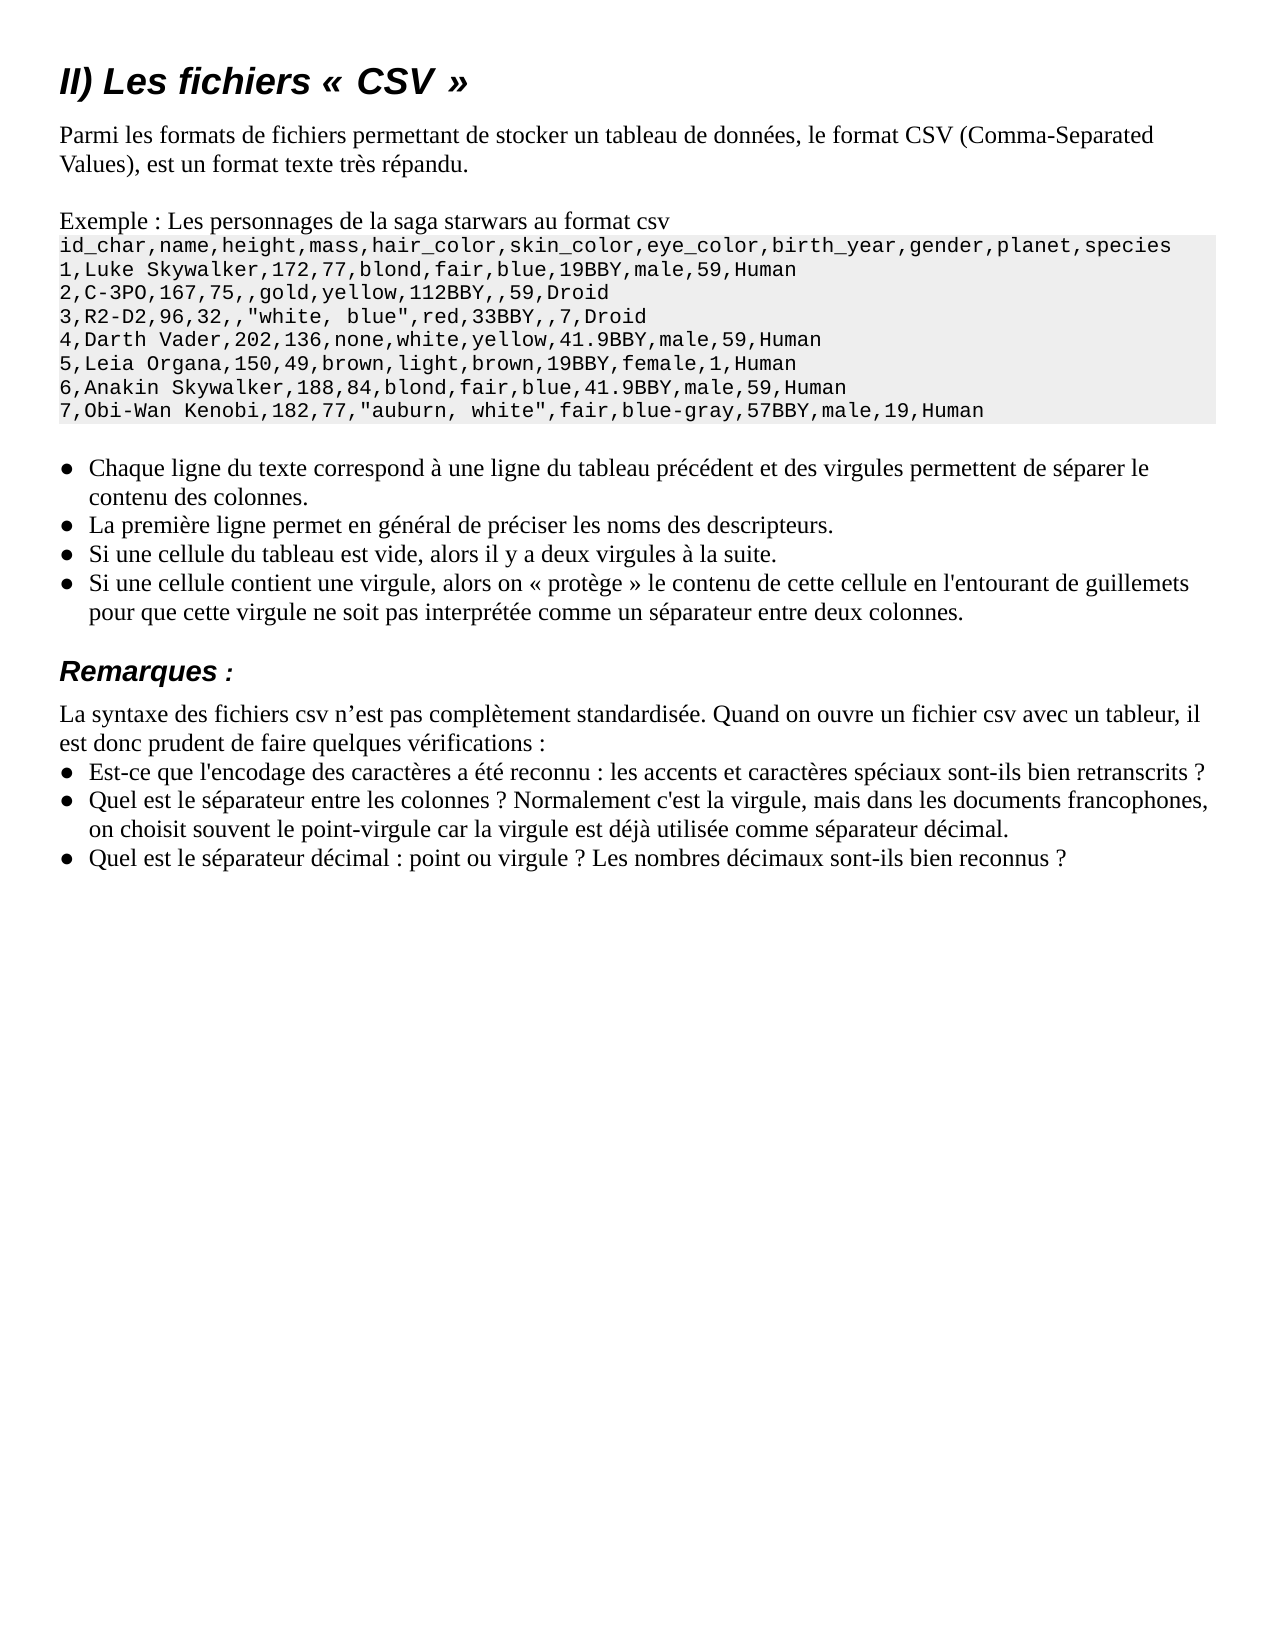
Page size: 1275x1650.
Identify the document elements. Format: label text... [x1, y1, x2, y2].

text 4,Darth Vader,202,136,none,white,yellow,41.9BBY,male,59,Human [59, 329, 1216, 353]
text Parmi les formats de fichiers permettant de stocker un tableau de données, le format CSV (Comma-Separated Values), est un format texte très répandu. [59, 120, 1216, 177]
text 7,Obi-Wan Kenobi,182,77,"auburn, white",fair,blue-gray,57BBY,male,19,Human [59, 400, 1216, 424]
list Quel est le séparateur entre les colonnes ? Normalement c'est la virgule, mais dans les documents francophones, on choisit souvent le point-virgule car la virgule est déjà utilisée comme séparateur décimal. [59, 786, 1216, 843]
text Exemple : Les personnages de la saga starwars au format csv [59, 206, 1216, 235]
list Si une cellule contient une virgule, alors on « protège » le contenu de cette cellule en l'entourant de guillemets pour que cette virgule ne soit pas interprétée comme un séparateur entre deux colonnes. [59, 568, 1216, 625]
text 3,R2-D2,96,32,,"white, blue",red,33BBY,,7,Droid [59, 306, 1216, 329]
text 2,C-3PO,167,75,,gold,yellow,112BBY,,59,Droid [59, 282, 1216, 306]
list Les fichiers « CSV » [59, 59, 1216, 102]
text 6,Anakin Skywalker,188,84,blond,fair,blue,41.9BBY,male,59,Human [59, 377, 1216, 400]
text 5,Leia Organa,150,49,brown,light,brown,19BBY,female,1,Human [59, 353, 1216, 377]
text La syntaxe des fichiers csv n’est pas complètement standardisée. Quand on ouvre un fichier csv avec un tableur, il est donc prudent de faire quelques vérifications : [59, 699, 1216, 757]
text Remarques : [59, 654, 1216, 688]
text 1,Luke Skywalker,172,77,blond,fair,blue,19BBY,male,59,Human [59, 258, 1216, 282]
list Si une cellule du tableau est vide, alors il y a deux virgules à la suite. [59, 539, 1216, 568]
list La première ligne permet en général de préciser les noms des descripteurs. [59, 510, 1216, 539]
text id_char,name,height,mass,hair_color,skin_color,eye_color,birth_year,gender,planet,species [59, 235, 1216, 258]
list Quel est le séparateur décimal : point ou virgule ? Les nombres décimaux sont-ils bien reconnus ? [59, 843, 1216, 872]
list Est-ce que l'encodage des caractères a été reconnu : les accents et caractères spéciaux sont-ils bien retranscrits ? [59, 757, 1216, 786]
list Chaque ligne du texte correspond à une ligne du tableau précédent et des virgules permettent de séparer le contenu des colonnes. [59, 453, 1216, 510]
